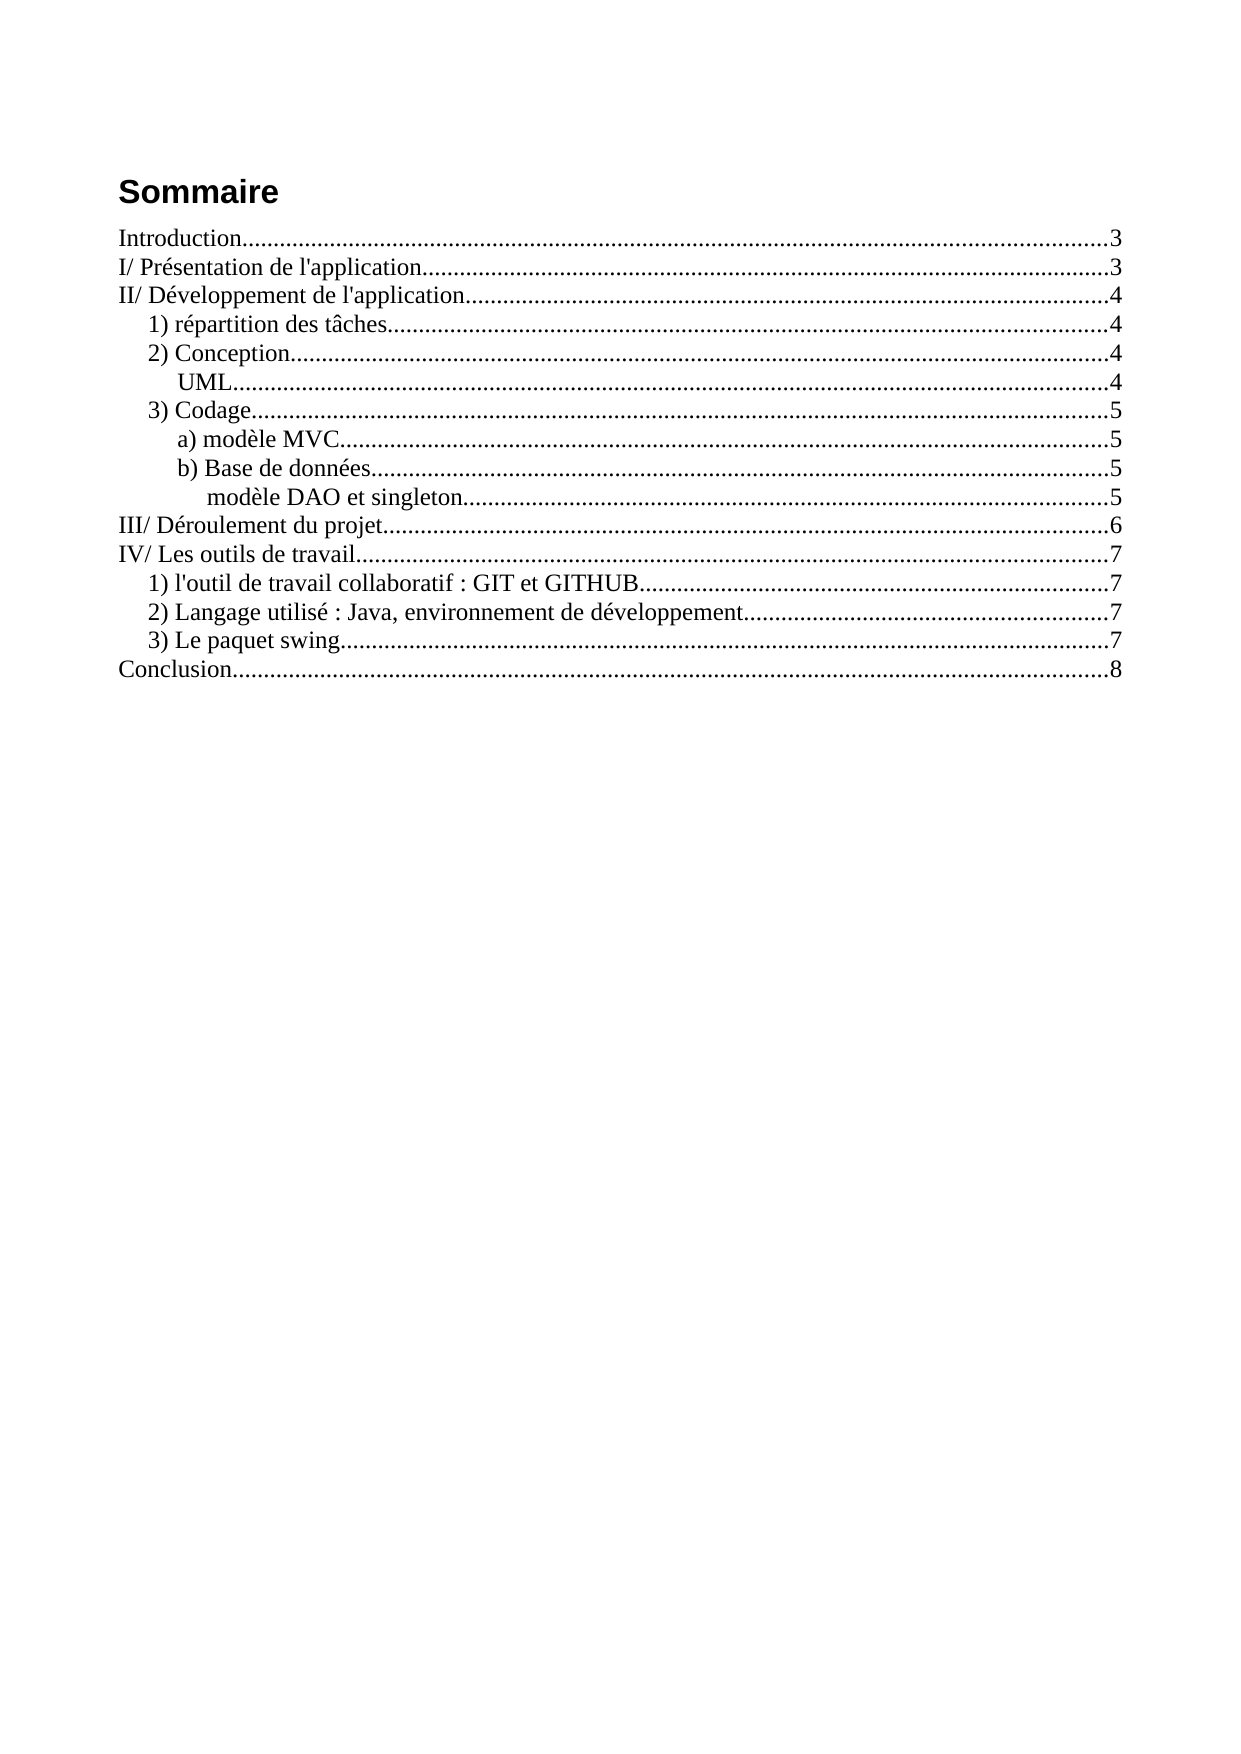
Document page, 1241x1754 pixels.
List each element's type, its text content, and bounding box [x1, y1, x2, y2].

text 3) Le paquet swing 7 [148, 625, 1122, 654]
text 3) Codage 5 [148, 395, 1122, 424]
text modèle DAO et singleton 5 [207, 482, 1122, 510]
text 1) l'outil de travail collaboratif : GIT et GITHUB 7 [148, 568, 1122, 597]
text UML 4 [177, 367, 1122, 395]
subtitle Sommaire [118, 172, 1122, 210]
text 1) répartition des tâches 4 [148, 309, 1122, 338]
text Conclusion 8 [118, 654, 1122, 683]
text b) Base de données 5 [177, 453, 1122, 482]
text III/ Déroulement du projet 6 [118, 510, 1122, 539]
text a) modèle MVC 5 [177, 424, 1122, 453]
text 2) Langage utilisé : Java, environnement de développement 7 [148, 597, 1122, 625]
text I/ Présentation de l'application 3 [118, 252, 1122, 280]
text 2) Conception 4 [148, 338, 1122, 367]
text Introduction 3 [118, 223, 1122, 252]
text IV/ Les outils de travail 7 [118, 539, 1122, 568]
text II/ Développement de l'application 4 [118, 280, 1122, 309]
